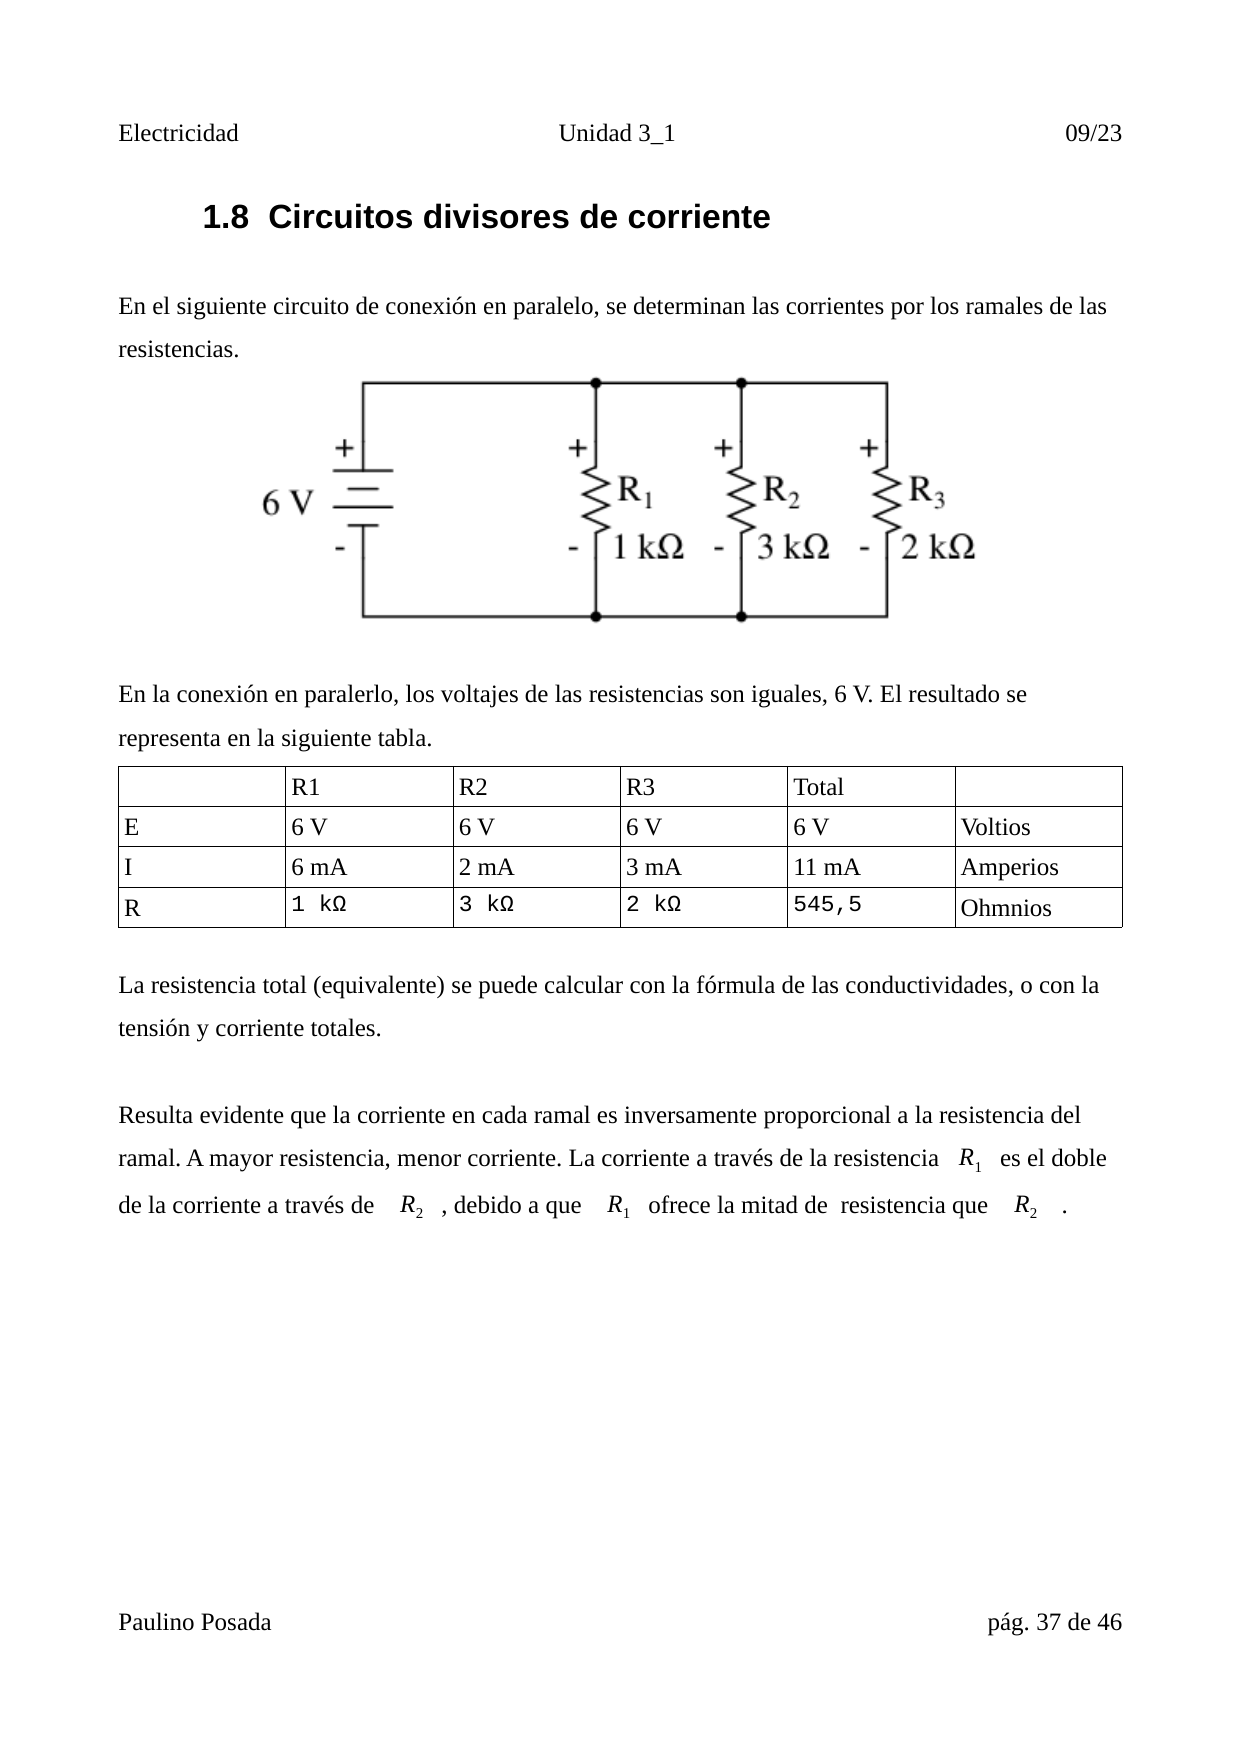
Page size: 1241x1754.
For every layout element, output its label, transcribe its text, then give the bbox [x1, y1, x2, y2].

table_cell 11 mA [788, 847, 955, 887]
table_cell E [119, 807, 285, 846]
table_cell Amperios [956, 847, 1122, 887]
text Resulta evidente que la corriente en cada ramal es inversamente proporcional a la resistencia del ramal. A mayor resistencia, menor corriente. La corriente a través de la resistenciaes el doble de la corriente a través de , debido a que ofrece la mitad de resistencia que . [118, 1100, 1122, 1222]
table_header Total [788, 767, 955, 806]
table_cell R [119, 888, 285, 927]
table_cell 6 V [621, 807, 787, 846]
picture [246, 361, 995, 639]
table_cell 6 V [286, 807, 453, 846]
text La resistencia total (equivalente) se puede calcular con la fórmula de las conductividades, o con la tensión y corriente totales. [118, 970, 1122, 1042]
table_cell 6 V [454, 807, 620, 846]
table_cell 6 V [788, 807, 955, 846]
table_header R1 [286, 767, 453, 806]
table_cell 6 mA [286, 847, 453, 887]
table_cell I [119, 847, 285, 887]
table_header R2 [454, 767, 620, 806]
table_header [119, 767, 285, 806]
table_header R3 [621, 767, 787, 806]
subtitle Circuitos divisores de corriente [193, 197, 1122, 236]
text En la conexión en paralerlo, los voltajes de las resistencias son iguales, 6 V. El resultado se representa en la siguiente tabla. [118, 679, 1122, 751]
table_cell 2 mA [454, 847, 620, 887]
table_cell 1 kΩ [286, 888, 453, 927]
table_cell Ohmnios [956, 888, 1122, 927]
table_cell 3 kΩ [454, 888, 620, 927]
table_cell 545,5 [788, 888, 955, 927]
table_cell 3 mA [621, 847, 787, 887]
table_cell 2 kΩ [621, 888, 787, 927]
text En el siguiente circuito de conexión en paralelo, se determinan las corrientes por los ramales de las resistencias. [118, 291, 1122, 363]
table_header [956, 767, 1122, 806]
table_cell Voltios [956, 807, 1122, 846]
